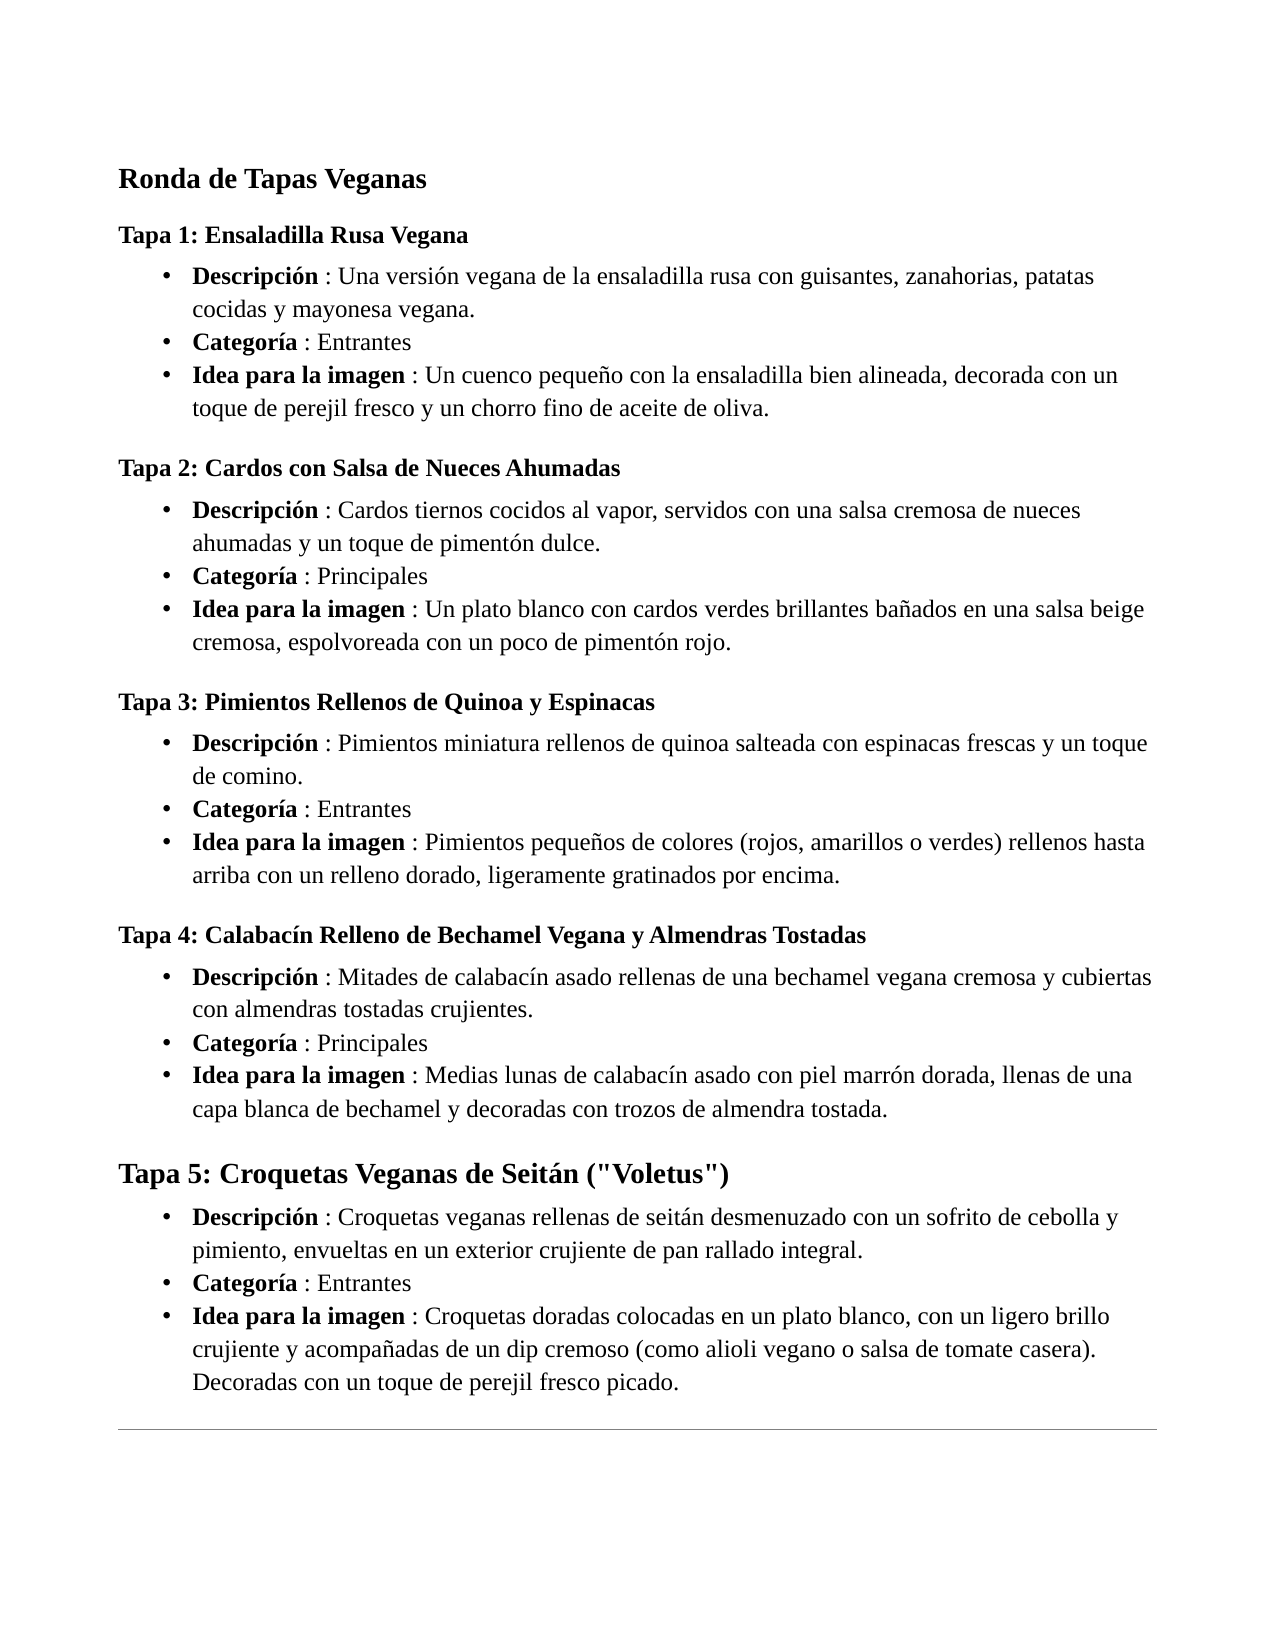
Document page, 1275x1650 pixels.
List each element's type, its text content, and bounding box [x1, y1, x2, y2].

list Descripción : Mitades de calabacín asado rellenas de una bechamel vegana cremosa y cubiertas con almendras tostadas crujientes. [162, 962, 1157, 1023]
list Categoría : Entrantes [162, 1268, 1157, 1297]
list Categoría : Entrantes [162, 327, 1157, 356]
subtitle Ronda de Tapas Veganas [118, 161, 1157, 195]
list Descripción : Pimientos miniatura rellenos de quinoa salteada con espinacas frescas y un toque de comino. [162, 728, 1157, 790]
list Idea para la imagen : Croquetas doradas colocadas en un plato blanco, con un ligero brillo crujiente y acompañadas de un dip cremoso (como alioli vegano o salsa de tomate casera). Decoradas con un toque de perejil fresco picado. [162, 1301, 1157, 1396]
list Descripción : Croquetas veganas rellenas de seitán desmenuzado con un sofrito de cebolla y pimiento, envueltas en un exterior crujiente de pan rallado integral. [162, 1202, 1157, 1264]
list Descripción : Cardos tiernos cocidos al vapor, servidos con una salsa cremosa de nueces ahumadas y un toque de pimentón dulce. [162, 495, 1157, 556]
list Idea para la imagen : Medias lunas de calabacín asado con piel marrón dorada, llenas de una capa blanca de bechamel y decoradas con trozos de almendra tostada. [162, 1061, 1157, 1122]
list Idea para la imagen : Un cuenco pequeño con la ensaladilla bien alineada, decorada con un toque de perejil fresco y un chorro fino de aceite de oliva. [162, 360, 1157, 422]
subtitle Tapa 2: Cardos con Salsa de Nueces Ahumadas [118, 453, 1157, 482]
subtitle Tapa 3: Pimientos Rellenos de Quinoa y Espinacas [118, 687, 1157, 716]
subtitle Tapa 4: Calabacín Relleno de Bechamel Vegana y Almendras Tostadas [118, 920, 1157, 949]
subtitle Tapa 5: Croquetas Veganas de Seitán ("Voletus") [118, 1156, 1157, 1189]
list Idea para la imagen : Pimientos pequeños de colores (rojos, amarillos o verdes) rellenos hasta arriba con un relleno dorado, ligeramente gratinados por encima. [162, 827, 1157, 889]
list Categoría : Principales [162, 1028, 1157, 1056]
list Descripción : Una versión vegana de la ensaladilla rusa con guisantes, zanahorias, patatas cocidas y mayonesa vegana. [162, 261, 1157, 323]
list Categoría : Entrantes [162, 794, 1157, 823]
subtitle Tapa 1: Ensaladilla Rusa Vegana [118, 220, 1157, 249]
list Categoría : Principales [162, 561, 1157, 589]
list Idea para la imagen : Un plato blanco con cardos verdes brillantes bañados en una salsa beige cremosa, espolvoreada con un poco de pimentón rojo. [162, 594, 1157, 656]
